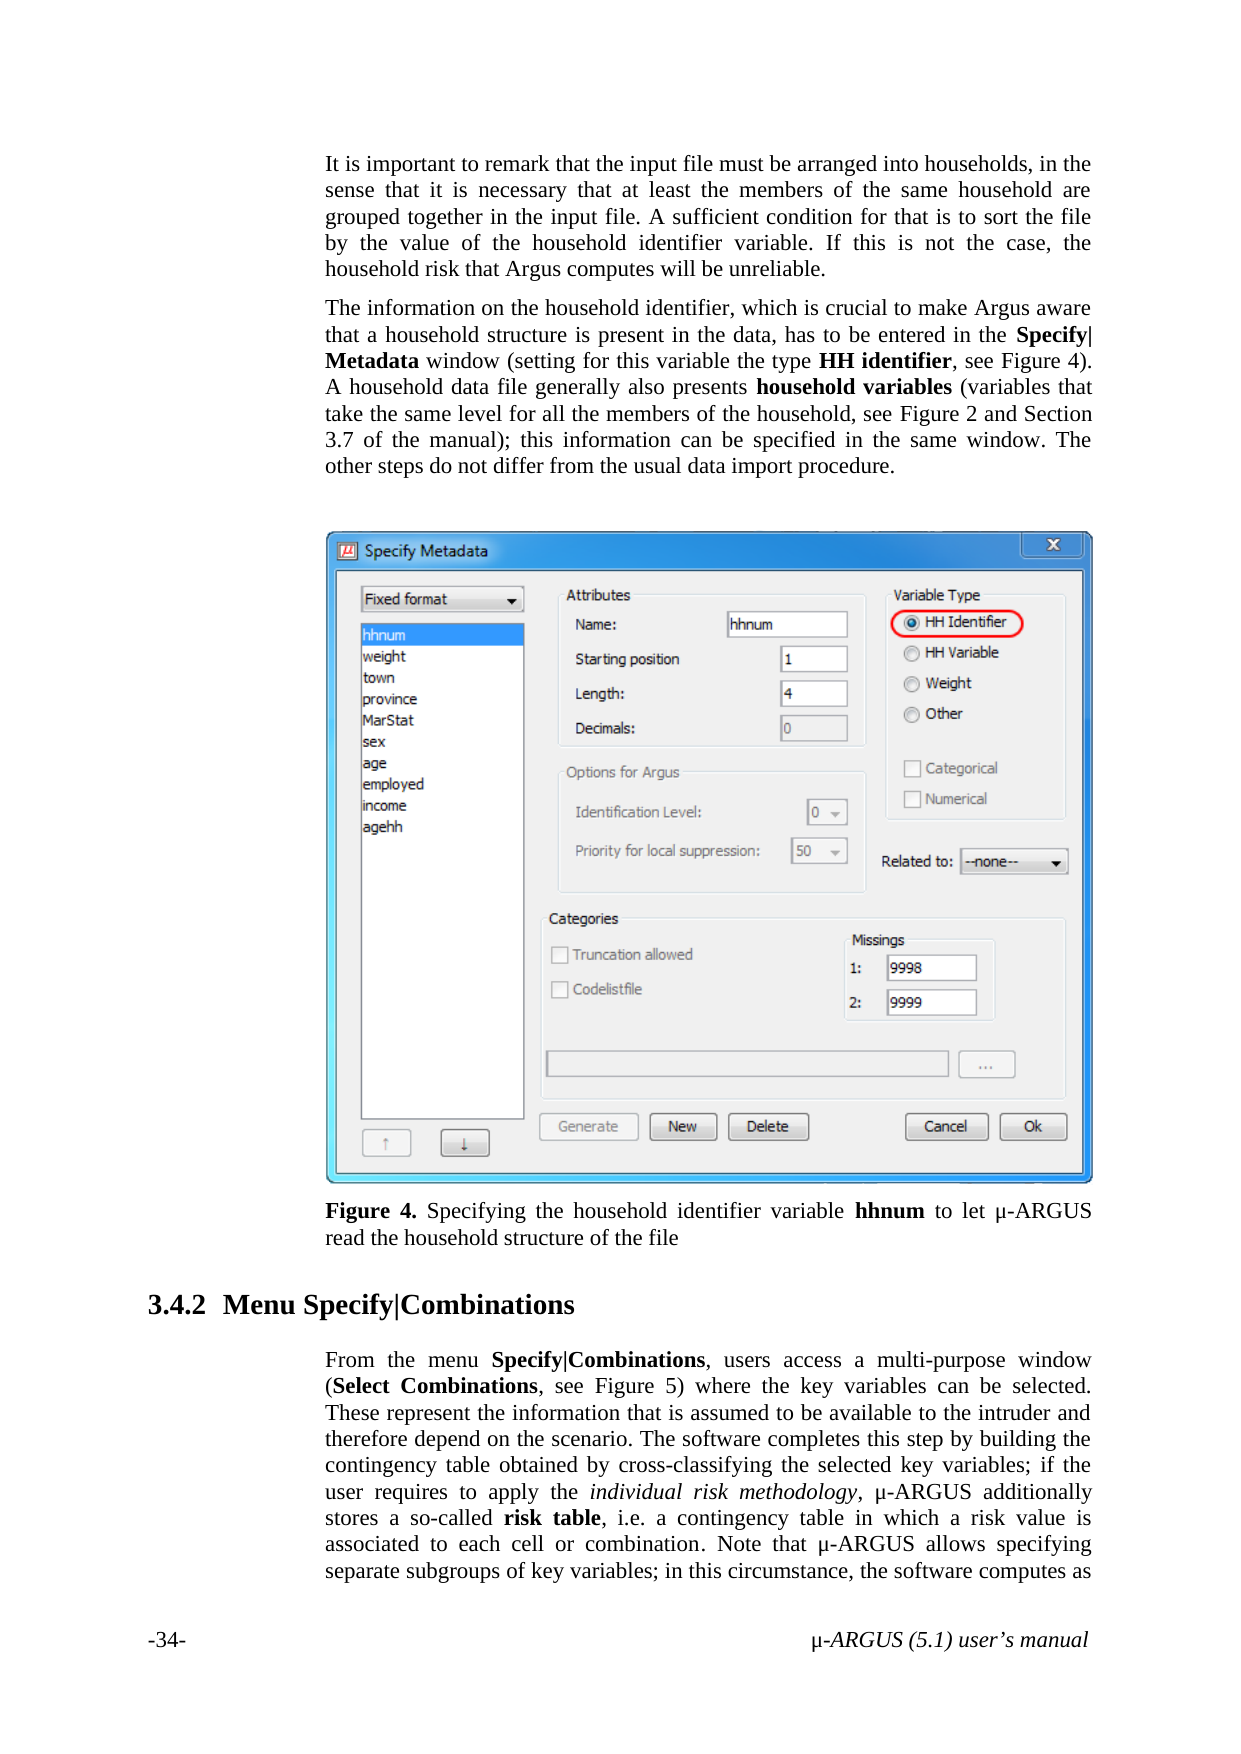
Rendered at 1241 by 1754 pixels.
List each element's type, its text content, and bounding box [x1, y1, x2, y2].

text It is important to remark that the input file must be arranged into households, in the sense that it is necessary that at least the members of the same household are grouped together in the input file. A sufficient condition for that is to sort the file by the value of the household identifier variable. If this is not the case, the household risk that Argus computes will be unreliable. [325, 150, 1092, 282]
text From the menu Specify|Combinations, users access a multi-purpose window (Select Combinations, see Figure 5) where the key variables can be selected. These represent the information that is assumed to be available to the intruder and therefore depend on the scenario. The software completes this step by building the contingency table obtained by cross-classifying the selected key variables; if the user requires to apply the individual risk methodology, μ-ARGUS additionally stores a so-called risk table, i.e. a contingency table in which a risk value is associated to each cell or combination. Note that μ-ARGUS allows specifying separate subgroups of key variables; in this circumstance, the software computes as [325, 1346, 1092, 1583]
text Figure 4. Specifying the household identifier variable hhnum to let μ-ARGUS read the household structure of the file [325, 1197, 1092, 1250]
text The information on the household identifier, which is crucial to make Argus aware that a household structure is present in the data, has to be entered in the Specify|Metadata window (setting for this variable the type HH identifier, see Figure 4). A household data file generally also presents household variables (variables that take the same level for all the members of the household, see Figure 2 and Section 3.7 of the manual); this information can be specified in the same window. The other steps do not differ from the usual data import procedure. [325, 294, 1092, 479]
subtitle Menu Specify|Combinations [148, 1287, 1092, 1321]
picture [325, 530, 1093, 1185]
